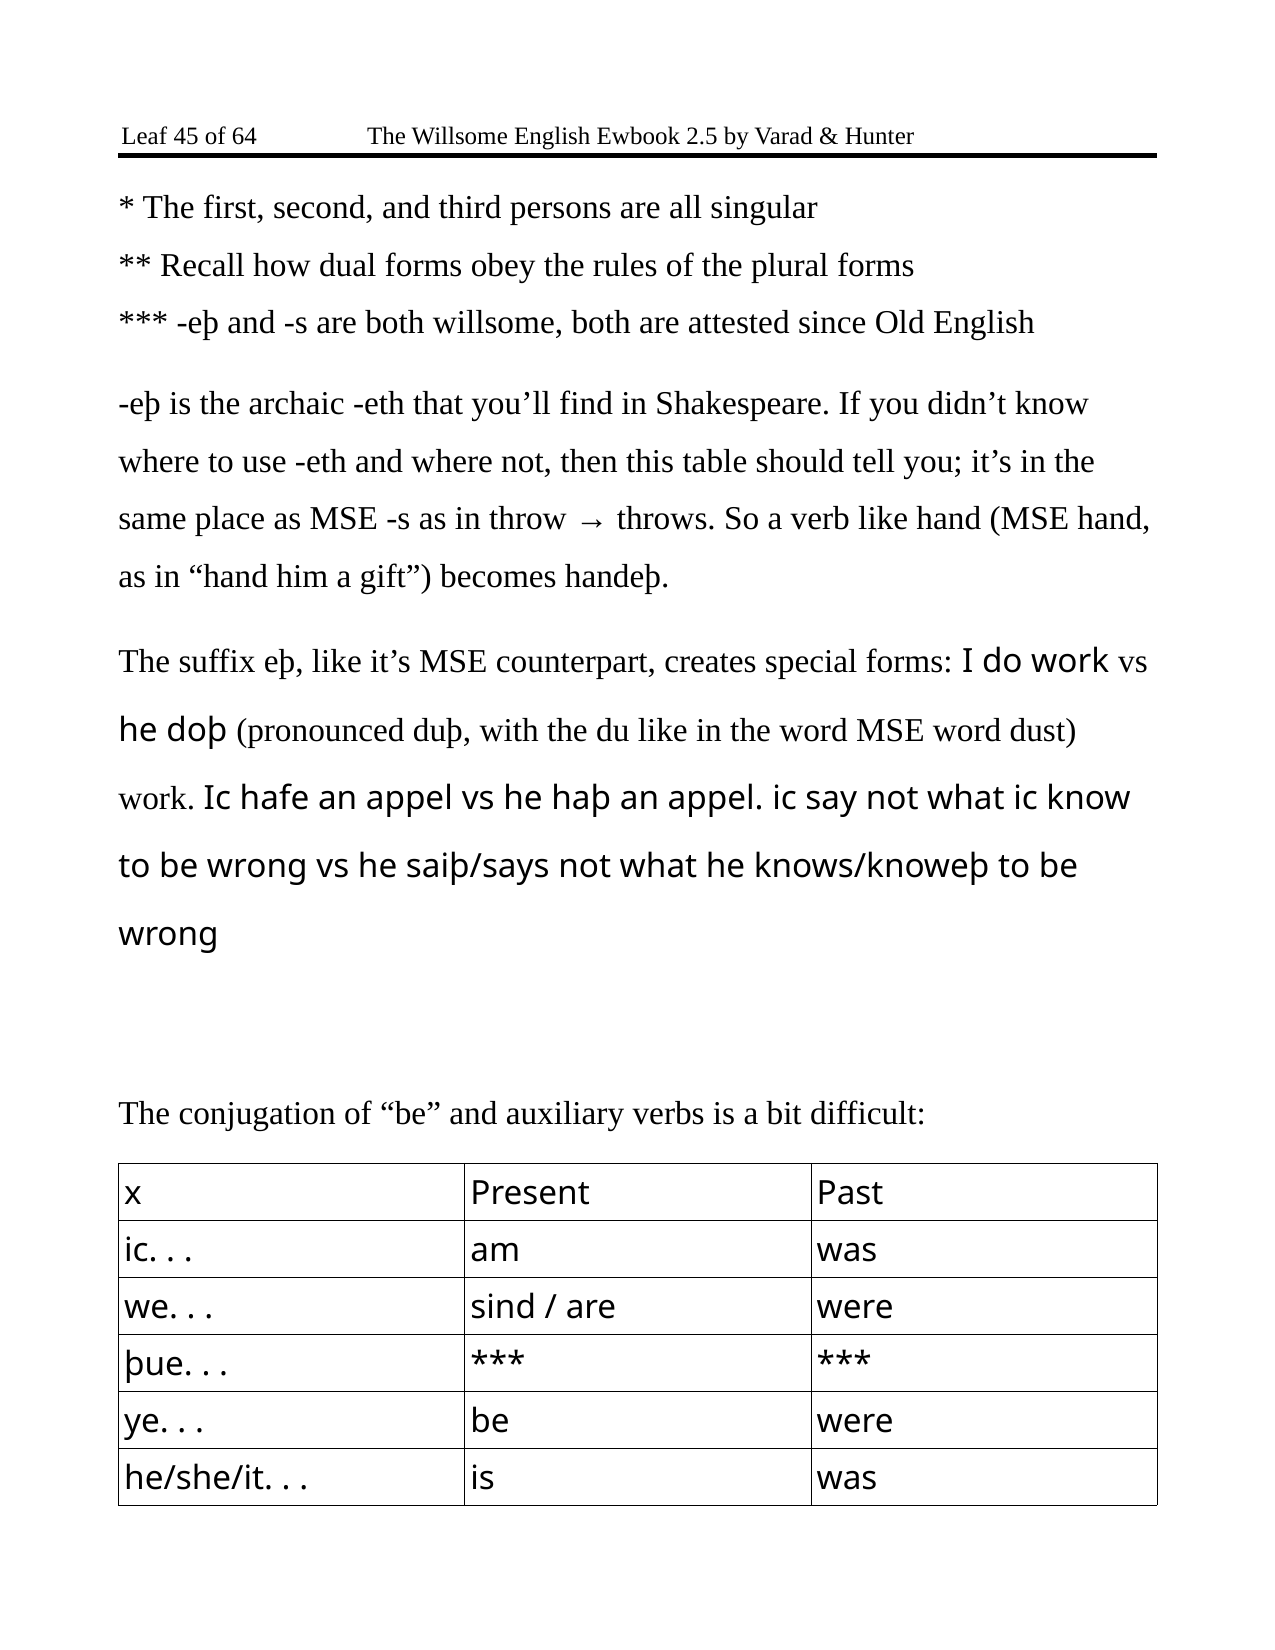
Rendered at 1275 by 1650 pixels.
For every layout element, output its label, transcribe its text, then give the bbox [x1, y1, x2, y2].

table_cell we. . . [119, 1278, 464, 1334]
table_cell be [465, 1392, 811, 1448]
table_cell *** [812, 1335, 1157, 1391]
text The suffix eþ, like it’s MSE counterpart, creates special forms: I do work vs he doþ (pronounced duþ, with the du like in the word MSE word dust) work. Ic hafe an appel vs he haþ an appel. ic say not what ic know to be wrong vs he saiþ/says not what he knows/knoweþ to be wrong [118, 637, 1157, 955]
table_cell ye. . . [119, 1392, 464, 1448]
table_cell is [465, 1449, 811, 1505]
table_cell was [812, 1221, 1157, 1277]
text * The first, second, and third persons are all singular ** Recall how dual forms obey the rules of the plural forms *** -eþ and -s are both willsome, both are attested since Old English [118, 187, 1157, 341]
table_cell sind / are [465, 1278, 811, 1334]
table_cell was [812, 1449, 1157, 1505]
table_header Past [812, 1164, 1157, 1220]
table_cell þue. . . [119, 1335, 464, 1391]
table_cell were [812, 1278, 1157, 1334]
table_header Present [465, 1164, 811, 1220]
table_cell he/she/it. . . [119, 1449, 464, 1505]
table_cell ic. . . [119, 1221, 464, 1277]
text The conjugation of “be” and auxiliary verbs is a bit difficult: [118, 1093, 1157, 1132]
text -eþ is the archaic -eth that you’ll find in Shakespeare. If you didn’t know where to use -eth and where not, then this table should tell you; it’s in the same place as MSE -s as in throw → throws. So a verb like hand (MSE hand, as in “hand him a gift”) becomes handeþ. [118, 383, 1157, 594]
table_cell were [812, 1392, 1157, 1448]
table_cell am [465, 1221, 811, 1277]
table_header x [119, 1164, 464, 1220]
table_cell *** [465, 1335, 811, 1391]
